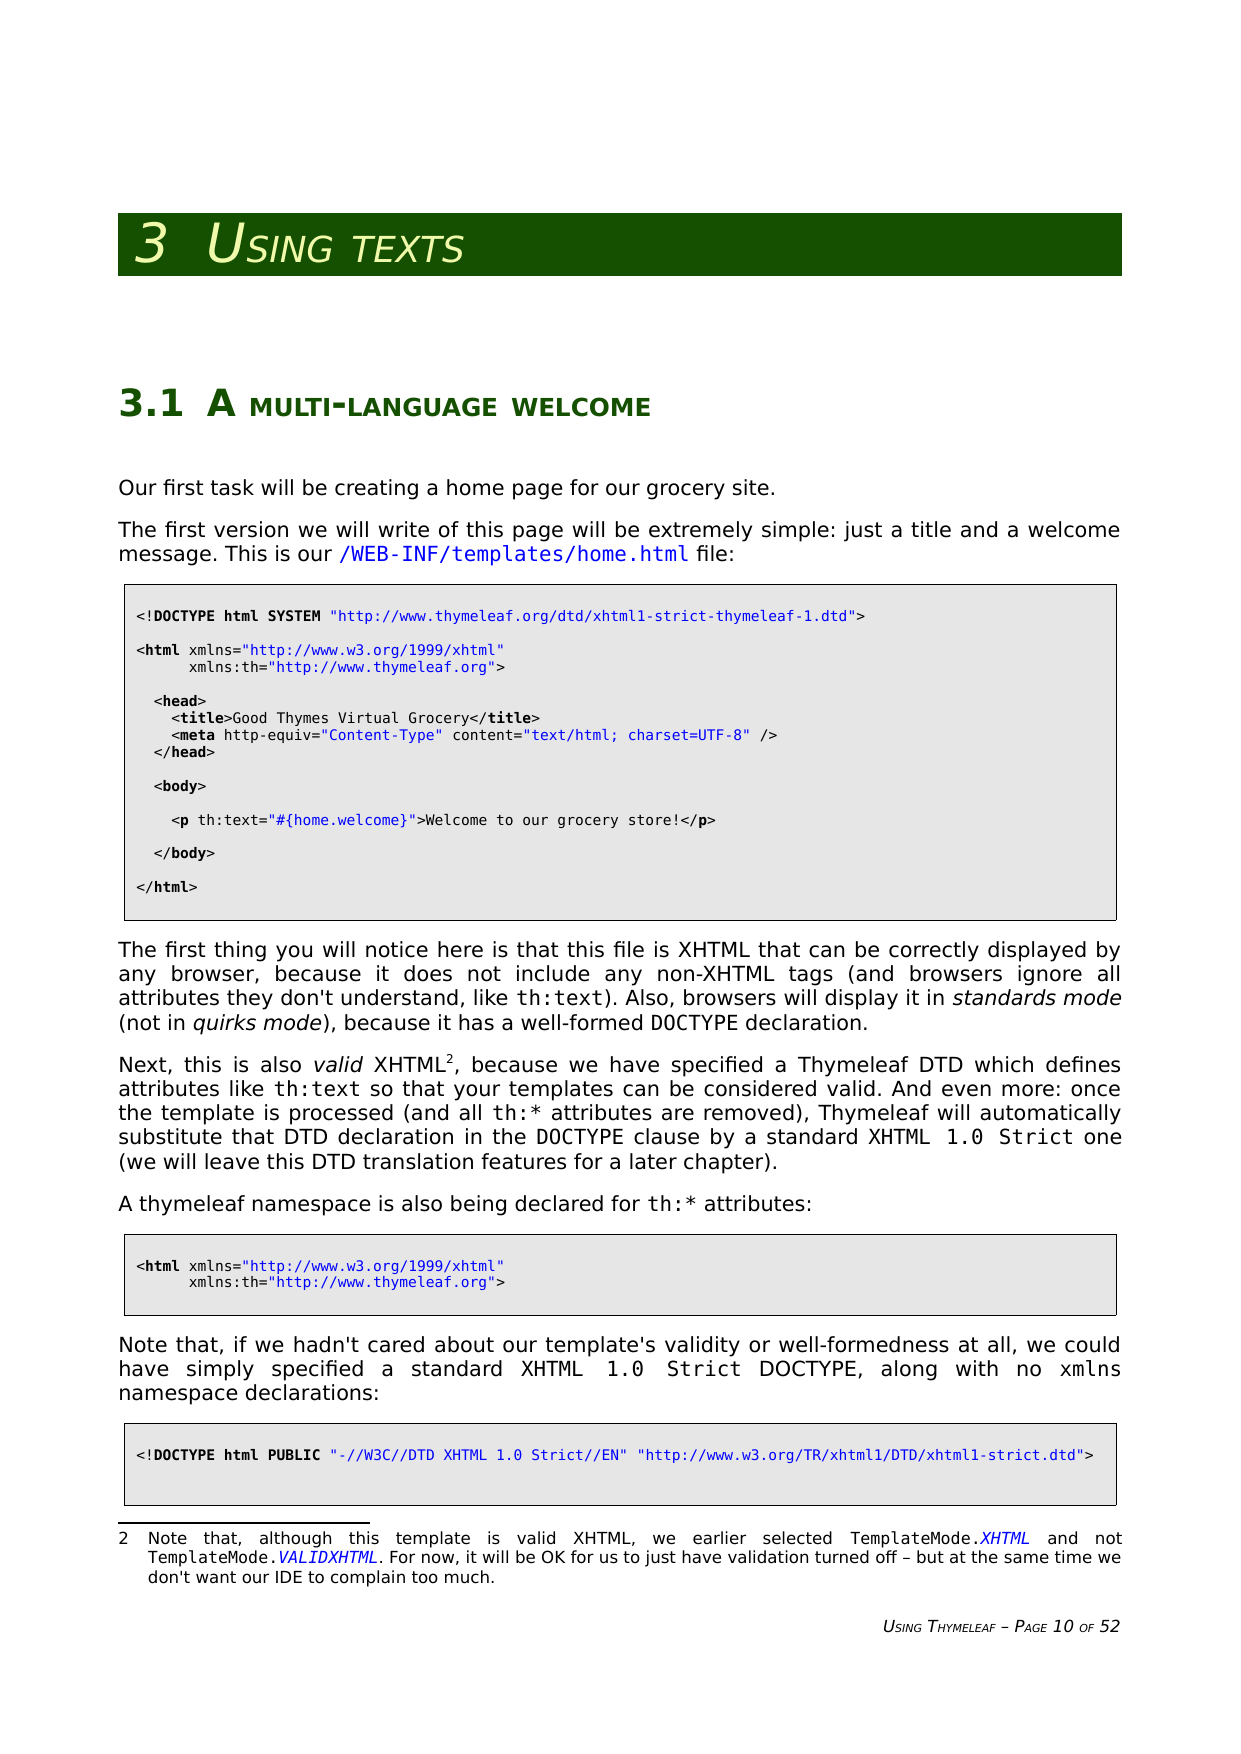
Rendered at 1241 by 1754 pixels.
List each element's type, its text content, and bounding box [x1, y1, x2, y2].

text The first thing you will notice here is that this file is XHTML that can be correctly displayed by any browser, because it does not include any non-XHTML tags (and browsers ignore all attributes they don't understand, like th:text). Also, browsers will display it in standards mode (not in quirks mode), because it has a well-formed DOCTYPE declaration. [118, 938, 1122, 1035]
text The first version we will write of this page will be extremely simple: just a title and a welcome message. This is our /WEB-INF/templates/home.html file: [118, 518, 1122, 566]
text <!DOCTYPE html SYSTEM "http://www.thymeleaf.org/dtd/xhtml1-strict-thymeleaf-1.dtd"> <html xmlns="http://www.w3.org/1999/xhtml" xmlns:th="http://www.thymeleaf.org"> <head> <title>Good Thymes Virtual Grocery</title> <meta http-equiv="Content-Type" content="text/html; charset=UTF-8" /> </head> <body> <p th:text="#{home.welcome}">Welcome to our grocery store!</p> </body> </html> [125, 585, 1116, 920]
text Our first task will be creating a home page for our grocery site. [118, 476, 1122, 500]
text Note that, although this template is valid XHTML, we earlier selected TemplateMode.XHTML and not TemplateMode.VALIDXHTML. For now, it will be OK for us to just have validation turned off – but at the same time we don't want our IDE to complain too much. [118, 1529, 1122, 1587]
text <html xmlns="http://www.w3.org/1999/xhtml" xmlns:th="http://www.thymeleaf.org"> [125, 1235, 1116, 1315]
subtitle Using texts [118, 213, 1122, 276]
text Note that, if we hadn't cared about our template's validity or well-formedness at all, we could have simply specified a standard XHTML 1.0 Strict DOCTYPE, along with no xmlns namespace declarations: [118, 1333, 1122, 1406]
text <!DOCTYPE html PUBLIC "-//W3C//DTD XHTML 1.0 Strict//EN" "http://www.w3.org/TR/xhtml1/DTD/xhtml1-strict.dtd"> [125, 1424, 1116, 1505]
subtitle A multi-language welcome [118, 382, 1122, 426]
text A thymeleaf namespace is also being declared for th:* attributes: [118, 1192, 1122, 1216]
text Next, this is also valid XHTML, because we have specified a Thymeleaf DTD which defines attributes like th:text so that your templates can be considered valid. And even more: once the template is processed (and all th:* attributes are removed), Thymeleaf will automatically substitute that DTD declaration in the DOCTYPE clause by a standard XHTML 1.0 Strict one (we will leave this DTD translation features for a later chapter). [118, 1053, 1122, 1174]
